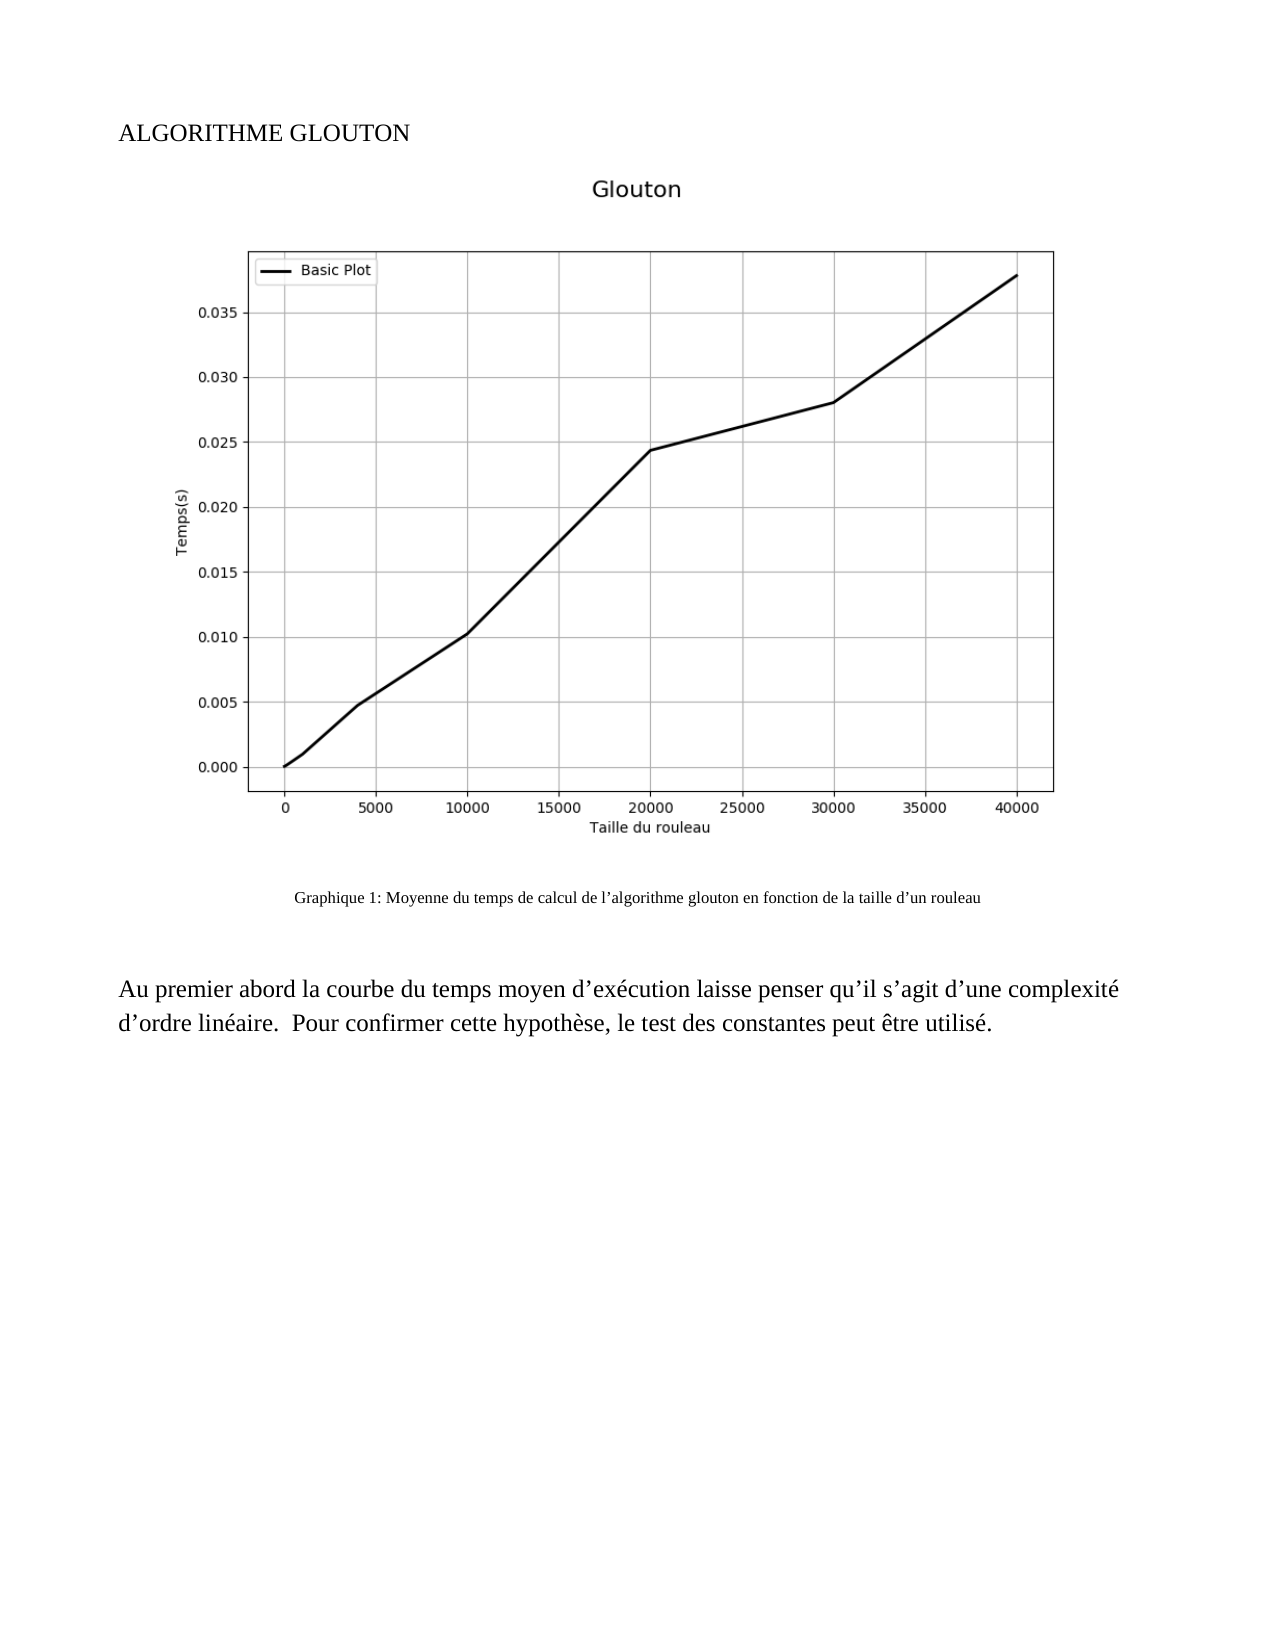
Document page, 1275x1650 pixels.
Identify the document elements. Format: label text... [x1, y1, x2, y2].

text ALGORITHME GLOUTON [118, 118, 1157, 147]
text Graphique 1: Moyenne du temps de calcul de l’algorithme glouton en fonction de la taille d’un rouleau [118, 887, 1157, 907]
text Au premier abord la courbe du temps moyen d’exécution laisse penser qu’il s’agit d’une complexité d’ordre linéaire. Pour confirmer cette hypothèse, le test des constantes peut être utilisé. [118, 974, 1157, 1037]
picture [118, 167, 1157, 868]
